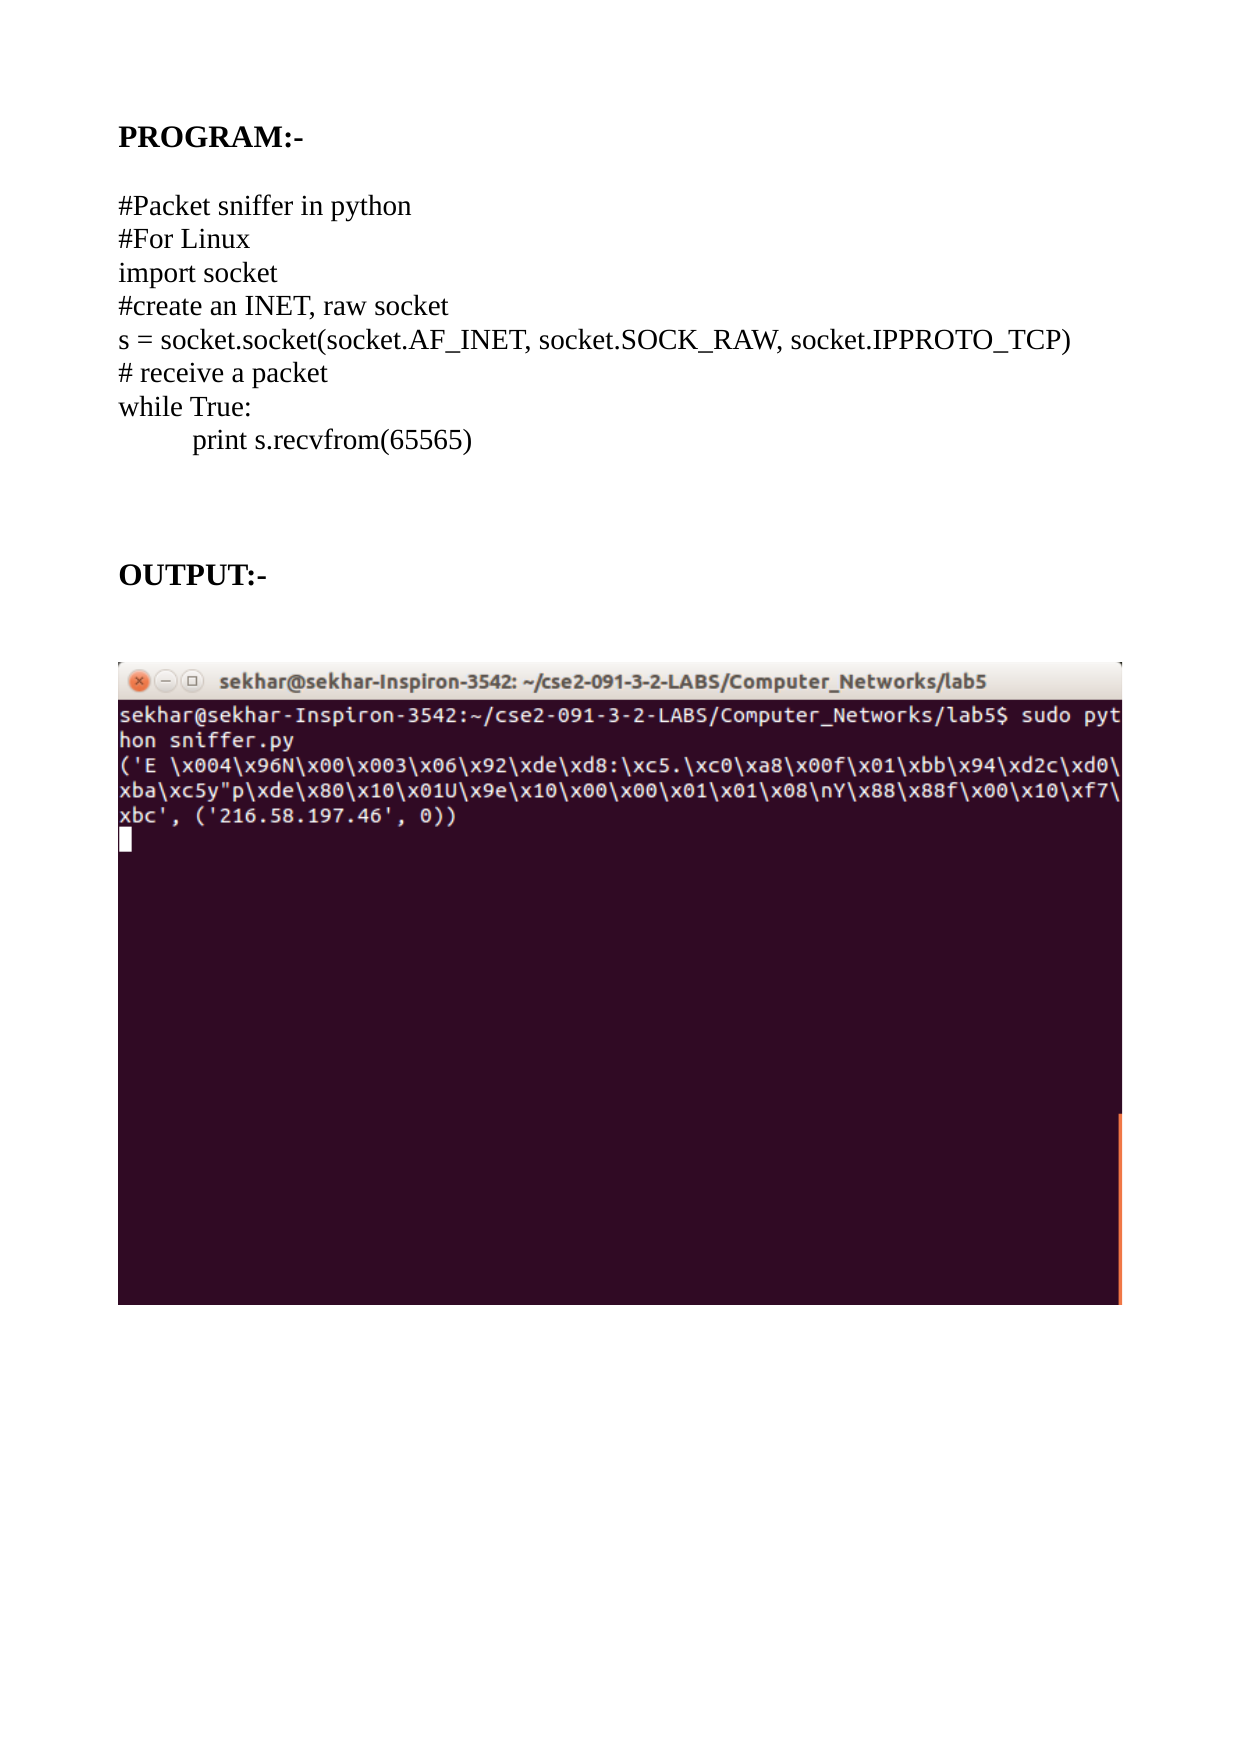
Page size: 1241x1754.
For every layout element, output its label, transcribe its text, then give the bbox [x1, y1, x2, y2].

text while True: [118, 389, 1122, 422]
text OUTPUT:- [118, 557, 1122, 592]
text import socket [118, 255, 1122, 288]
picture [118, 662, 1123, 1305]
text print s.recvfrom(65565) [118, 422, 1122, 456]
text # receive a packet [118, 355, 1122, 389]
text s = socket.socket(socket.AF_INET, socket.SOCK_RAW, socket.IPPROTO_TCP) [118, 322, 1122, 355]
text PROGRAM:- [118, 118, 1122, 154]
text #For Linux [118, 221, 1122, 255]
text #Packet sniffer in python [118, 188, 1122, 221]
text #create an INET, raw socket [118, 288, 1122, 322]
